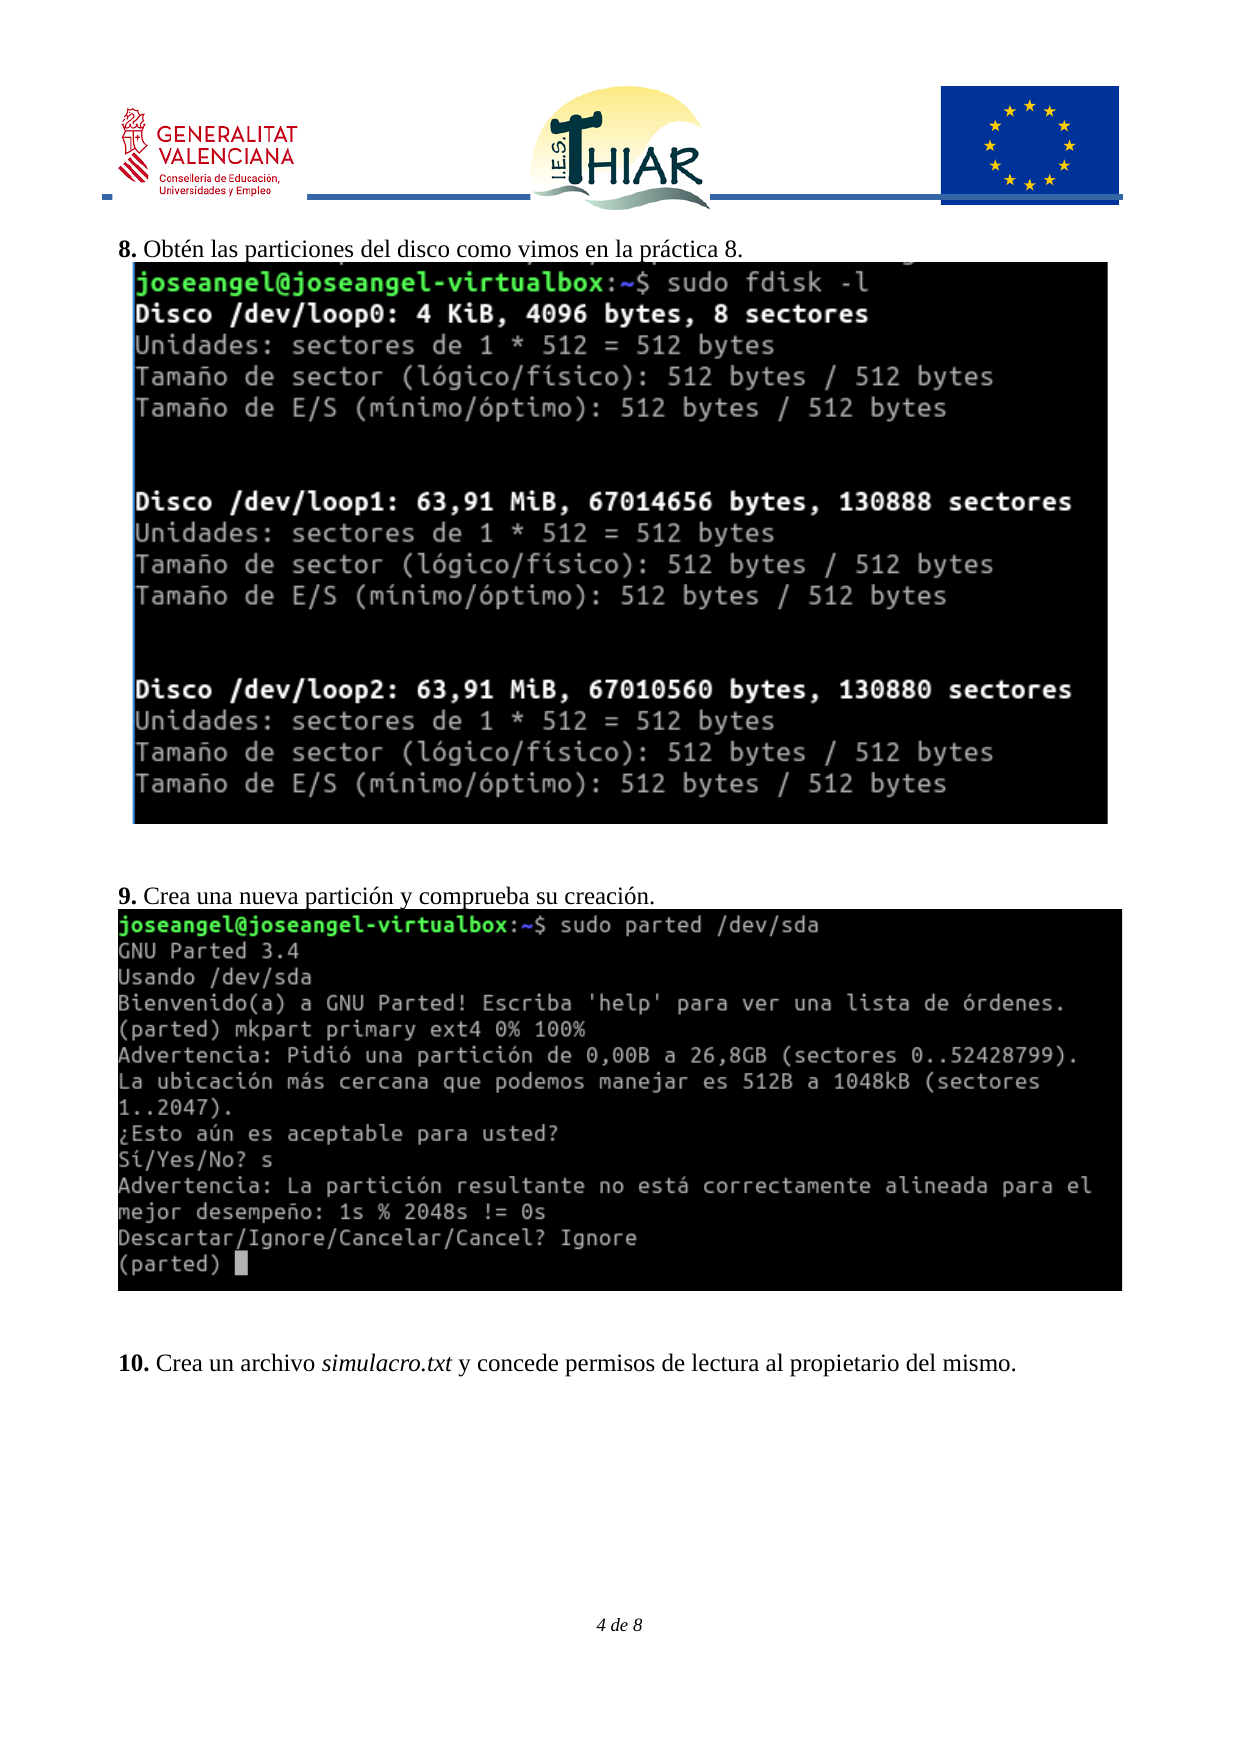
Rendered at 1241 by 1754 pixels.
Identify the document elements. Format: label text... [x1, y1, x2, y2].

picture [940, 86, 1119, 194]
picture [132, 262, 1108, 824]
picture [530, 86, 710, 210]
picture [118, 909, 1123, 1291]
picture [940, 200, 1119, 205]
text 8. Obtén las particiones del disco como vimos en la práctica 8. [118, 234, 1122, 263]
text 9. Crea una nueva partición y comprueba su creación. [118, 881, 1122, 909]
text 10. Crea un archivo simulacro.txt y concede permisos de lectura al propietario del mismo. [118, 1348, 1122, 1376]
picture [112, 103, 308, 206]
